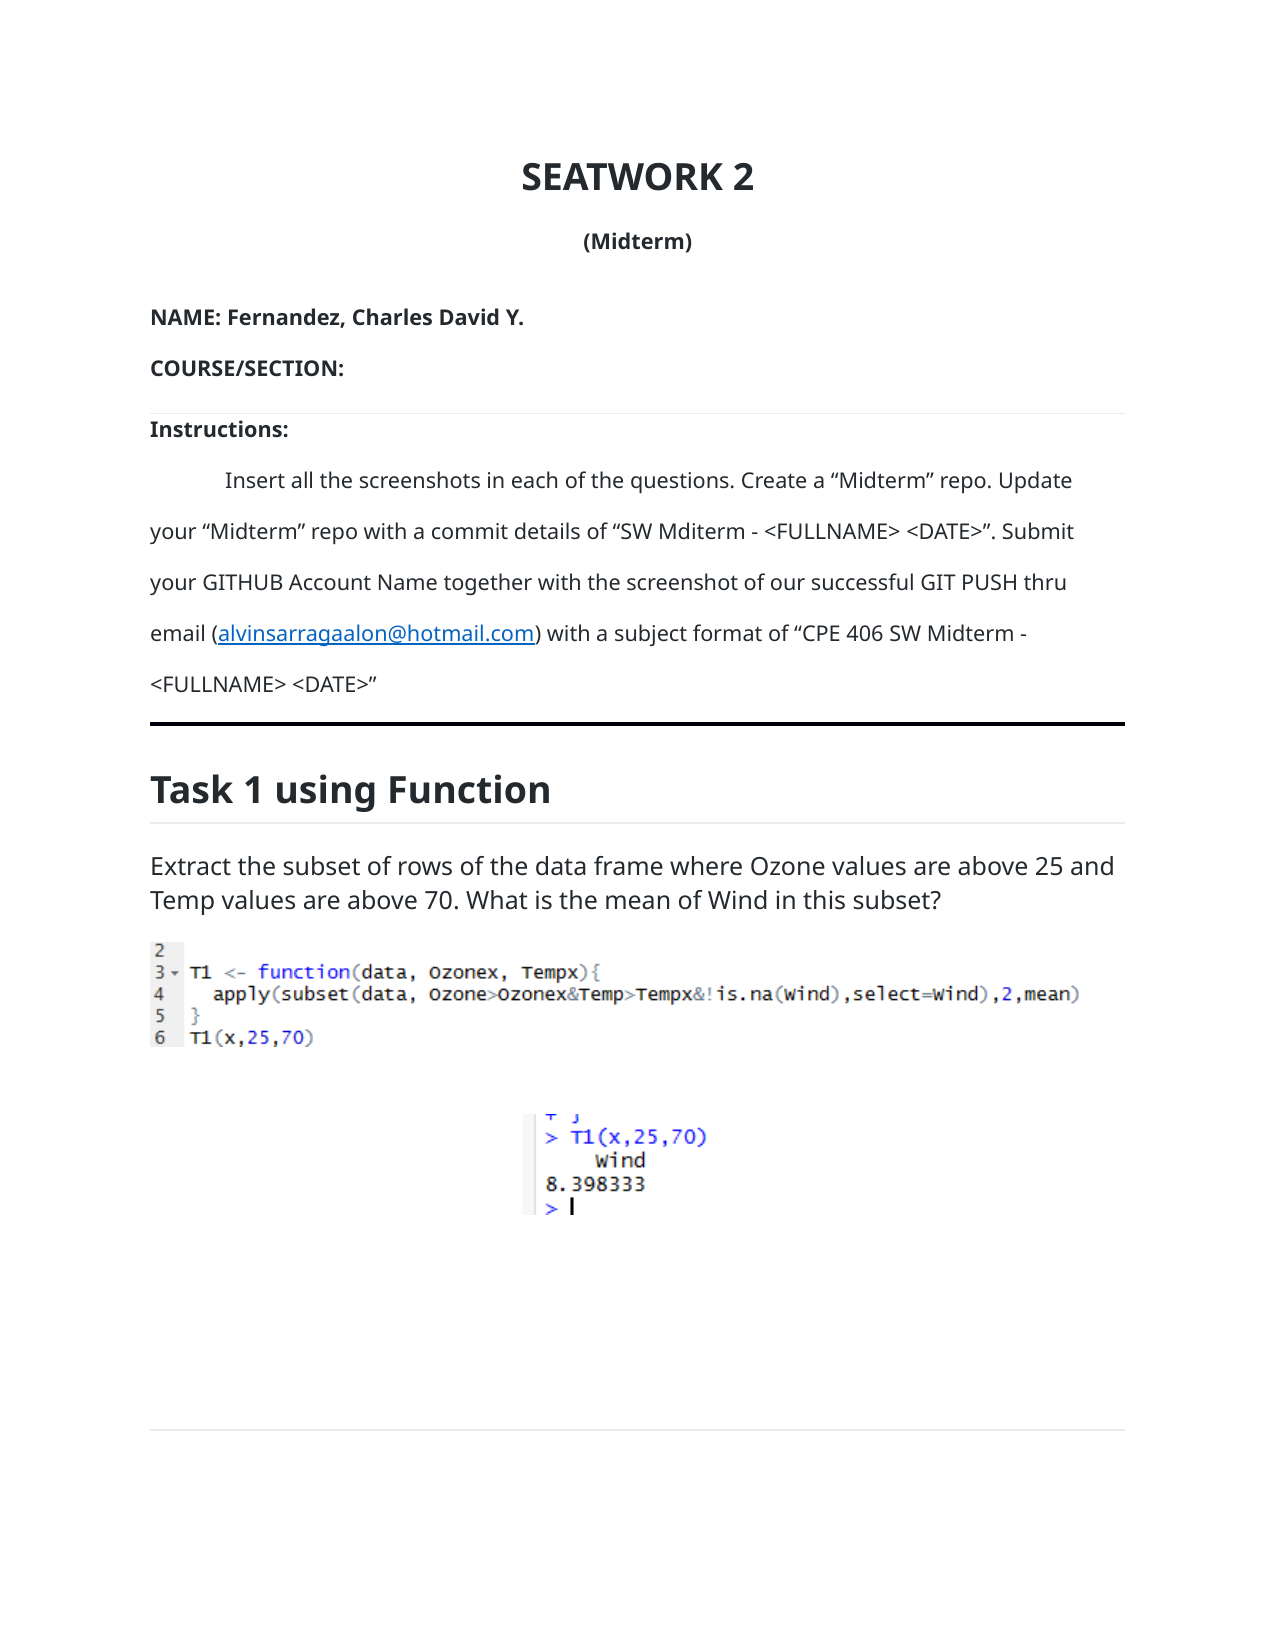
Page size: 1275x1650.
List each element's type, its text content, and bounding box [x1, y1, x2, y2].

picture [150, 942, 1125, 1047]
subtitle SEATWORK 2 [150, 150, 1125, 201]
subtitle (Midterm) [150, 226, 1125, 277]
subtitle Instructions: [150, 414, 1125, 465]
subtitle NAME: Fernandez, Charles David Y. [150, 302, 1125, 353]
subtitle COURSE/SECTION: [150, 353, 1125, 413]
subtitle Task 1 using Function [150, 763, 1125, 822]
picture [522, 1114, 753, 1215]
subtitle Insert all the screenshots in each of the questions. Create a “Midterm” repo. Update your “Midterm” repo with a commit details of “SW Mditerm - <FULLNAME> <DATE>”. Submit your GITHUB Account Name together with the screenshot of our successful GIT PUSH thru email (alvinsarragaalon@hotmail.com) with a subject format of “CPE 406 SW Midterm - <FULLNAME> <DATE>” [150, 465, 1125, 722]
text Extract the subset of rows of the data frame where Ozone values are above 25 and Temp values are above 70. What is the mean of Wind in this subset? [150, 849, 1125, 917]
